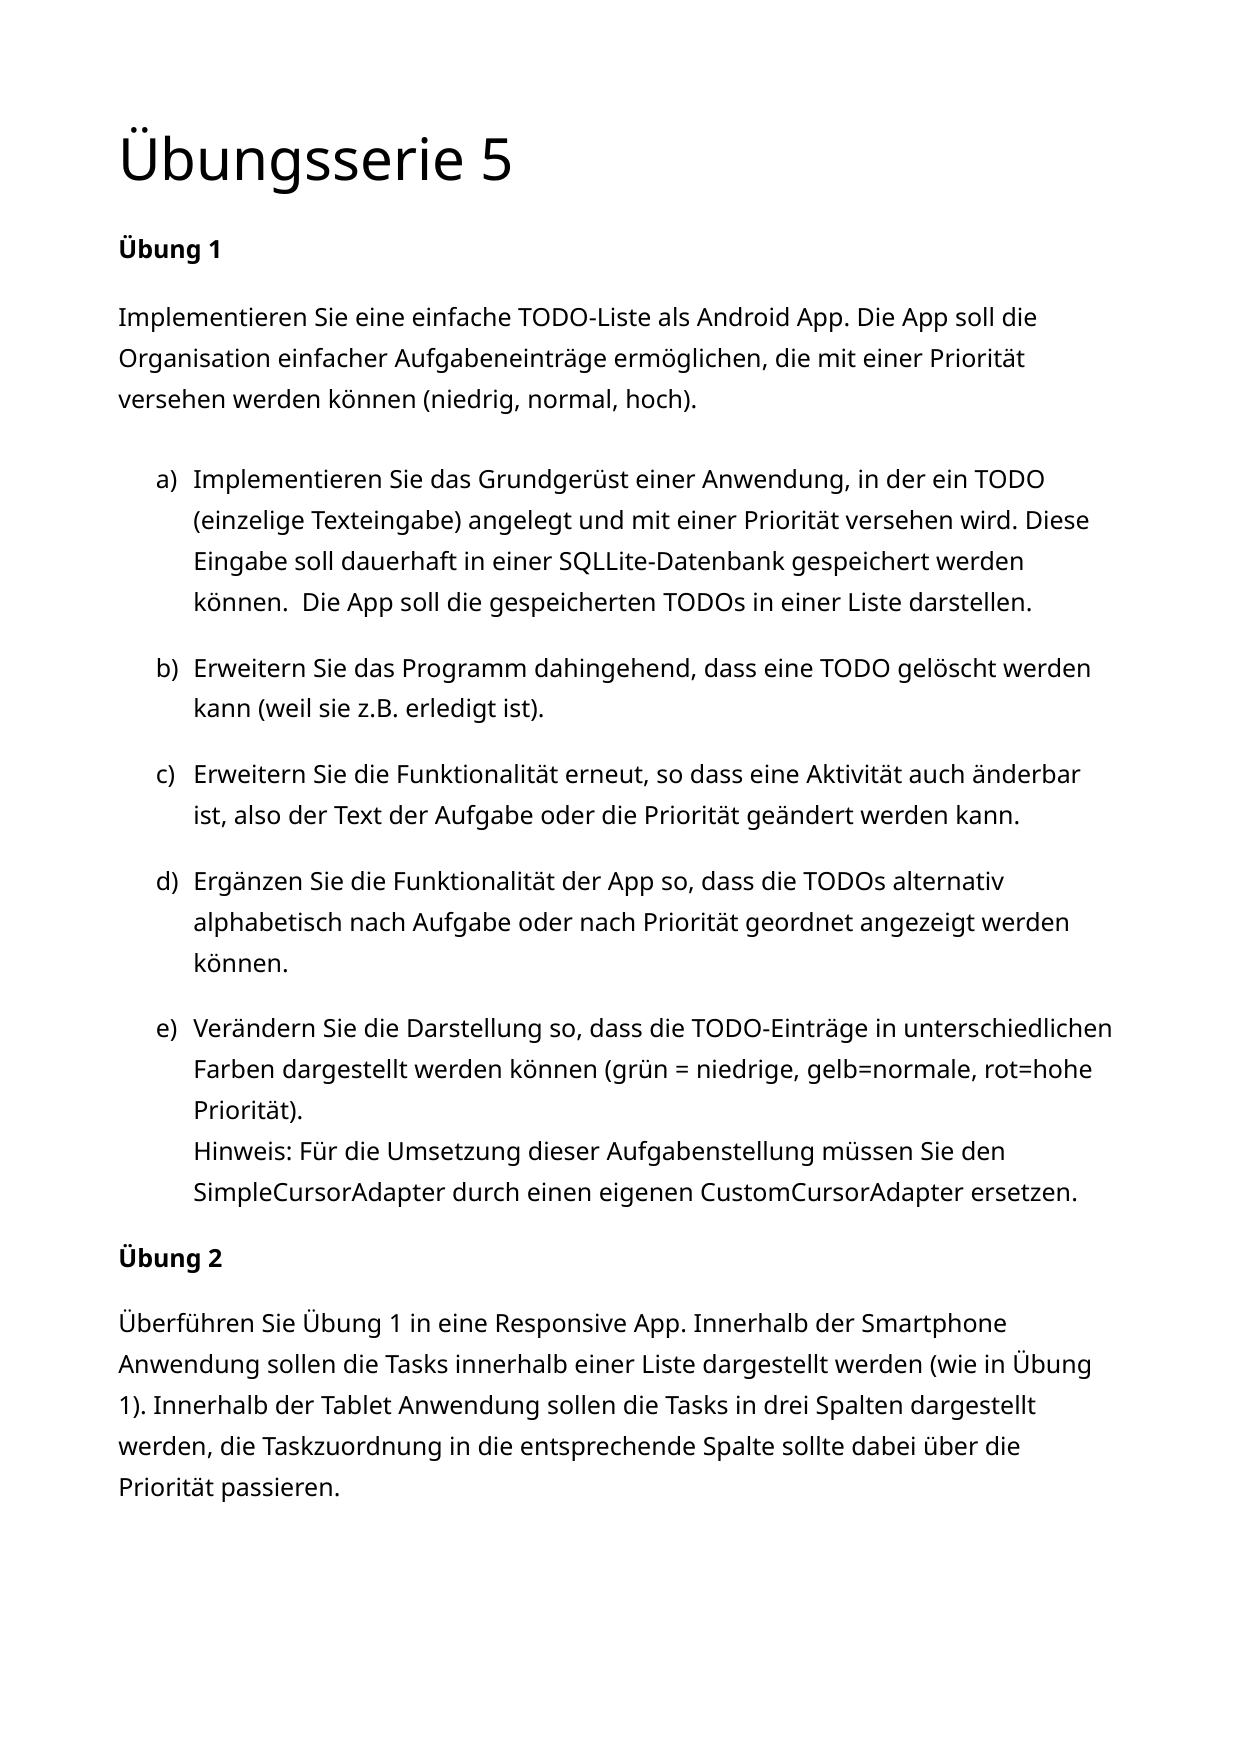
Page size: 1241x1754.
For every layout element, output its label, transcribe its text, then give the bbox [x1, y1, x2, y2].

list Verändern Sie die Darstellung so, dass die TODO-Einträge in unterschiedlichen Farben dargestellt werden können (grün = niedrige, gelb=normale, rot=hohe Priorität). Hinweis: Für die Umsetzung dieser Aufgabenstellung müssen Sie den SimpleCursorAdapter durch einen eigenen CustomCursorAdapter ersetzen. [156, 1011, 1122, 1208]
list Implementieren Sie das Grundgerüst einer Anwendung, in der ein TODO (einzelige Texteingabe) angelegt und mit einer Priorität versehen wird. Diese Eingabe soll dauerhaft in einer SQLLite-Datenbank gespeichert werden können. Die App soll die gespeicherten TODOs in einer Liste darstellen. [156, 462, 1122, 618]
list Erweitern Sie das Programm dahingehend, dass eine TODO gelöscht werden kann (weil sie z.B. erledigt ist). [156, 650, 1122, 725]
list Ergänzen Sie die Funktionalität der App so, dass die TODOs alternativ alphabetisch nach Aufgabe oder nach Priorität geordnet angezeigt werden können. [156, 863, 1122, 979]
text Implementieren Sie eine einfache TODO-Liste als Android App. Die App soll die Organisation einfacher Aufgabeneinträge ermöglichen, die mit einer Priorität versehen werden können (niedrig, normal, hoch). [118, 300, 1122, 416]
text Übungsserie 5 [118, 118, 1122, 198]
list Erweitern Sie die Funktionalität erneut, so dass eine Aktivität auch änderbar ist, also der Text der Aufgabe oder die Priorität geändert werden kann. [156, 757, 1122, 832]
text Übung 2 [118, 1240, 1122, 1274]
text Überführen Sie Übung 1 in eine Responsive App. Innerhalb der Smartphone Anwendung sollen die Tasks innerhalb einer Liste dargestellt werden (wie in Übung 1). Innerhalb der Tablet Anwendung sollen die Tasks in drei Spalten dargestellt werden, die Taskzuordnung in die entsprechende Spalte sollte dabei über die Priorität passieren. [118, 1306, 1122, 1503]
text Übung 1 [118, 232, 1122, 266]
